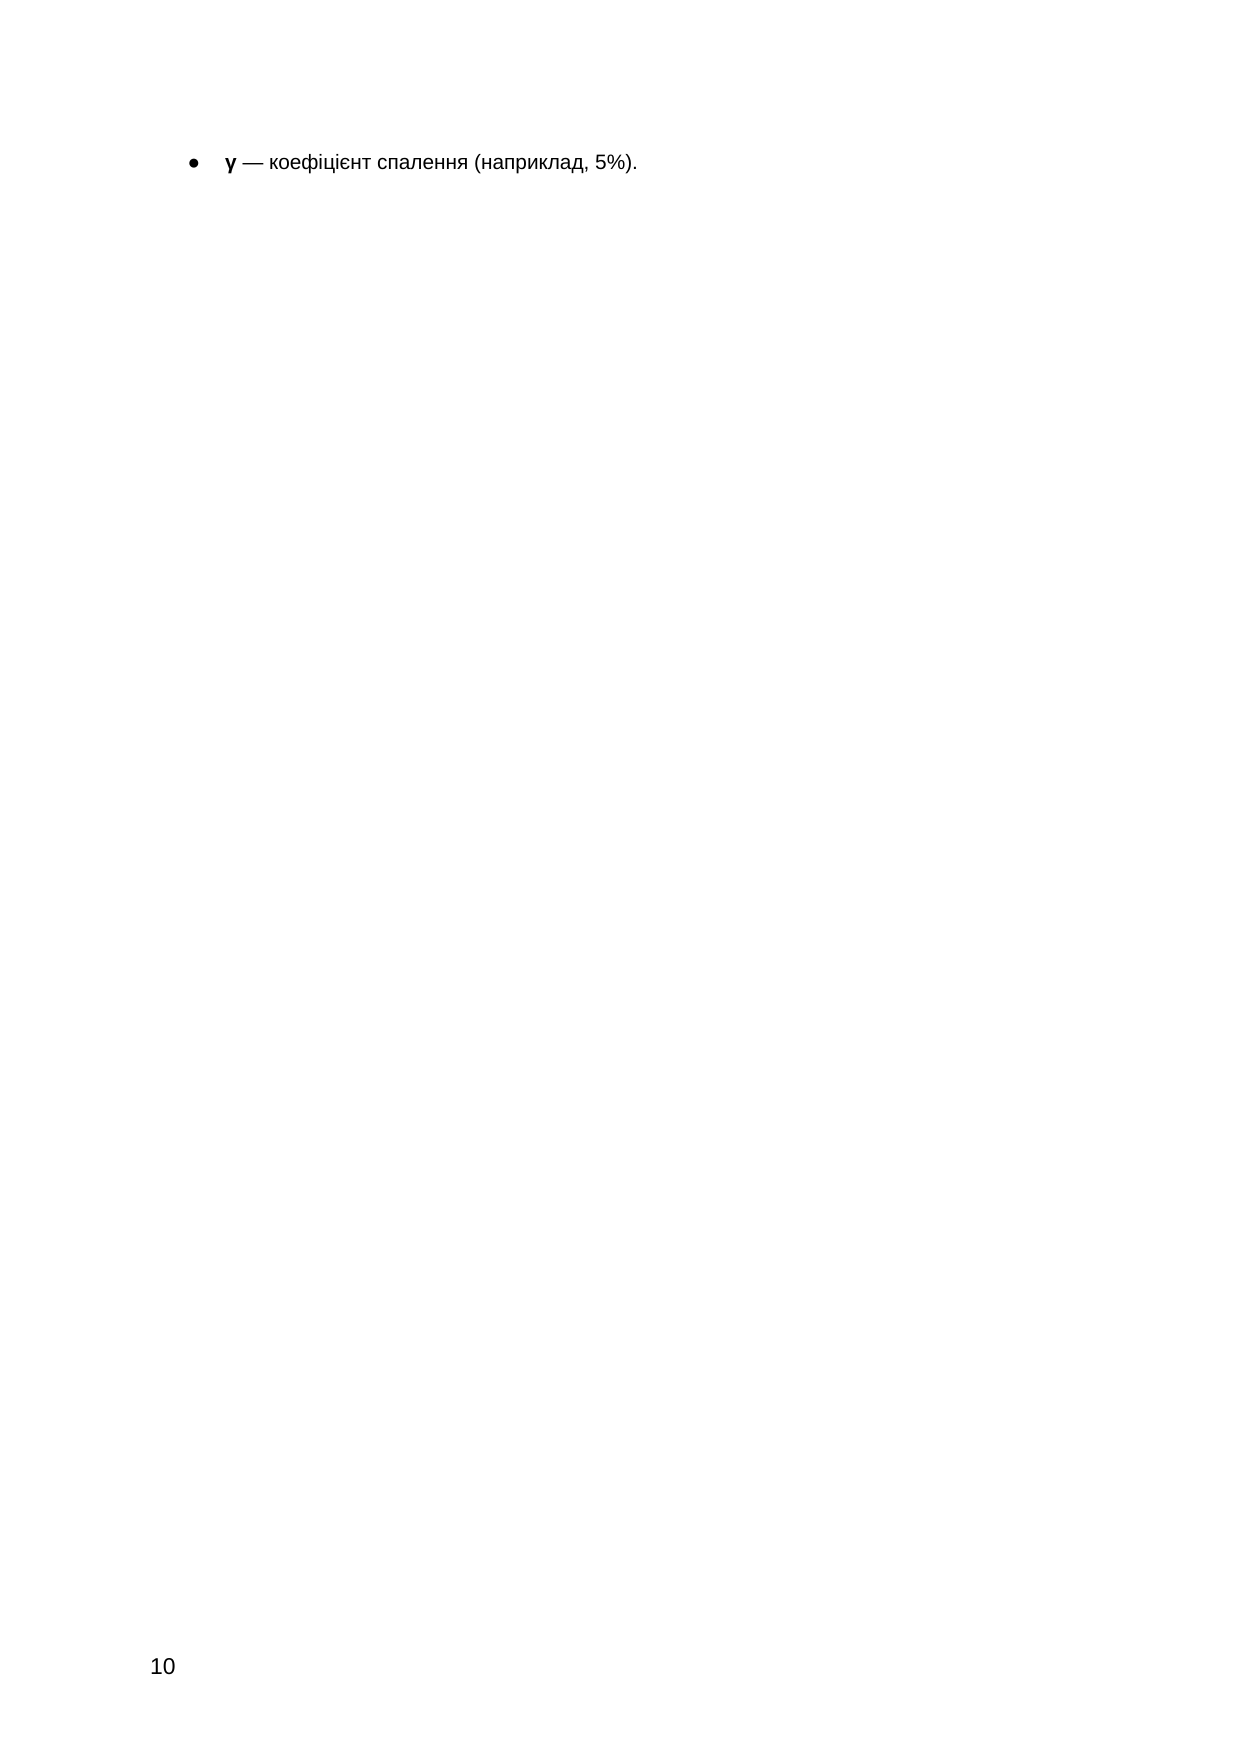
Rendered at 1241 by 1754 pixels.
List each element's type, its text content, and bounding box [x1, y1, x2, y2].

list γ — коефіцієнт спалення (наприклад, 5%). [187, 150, 1090, 200]
